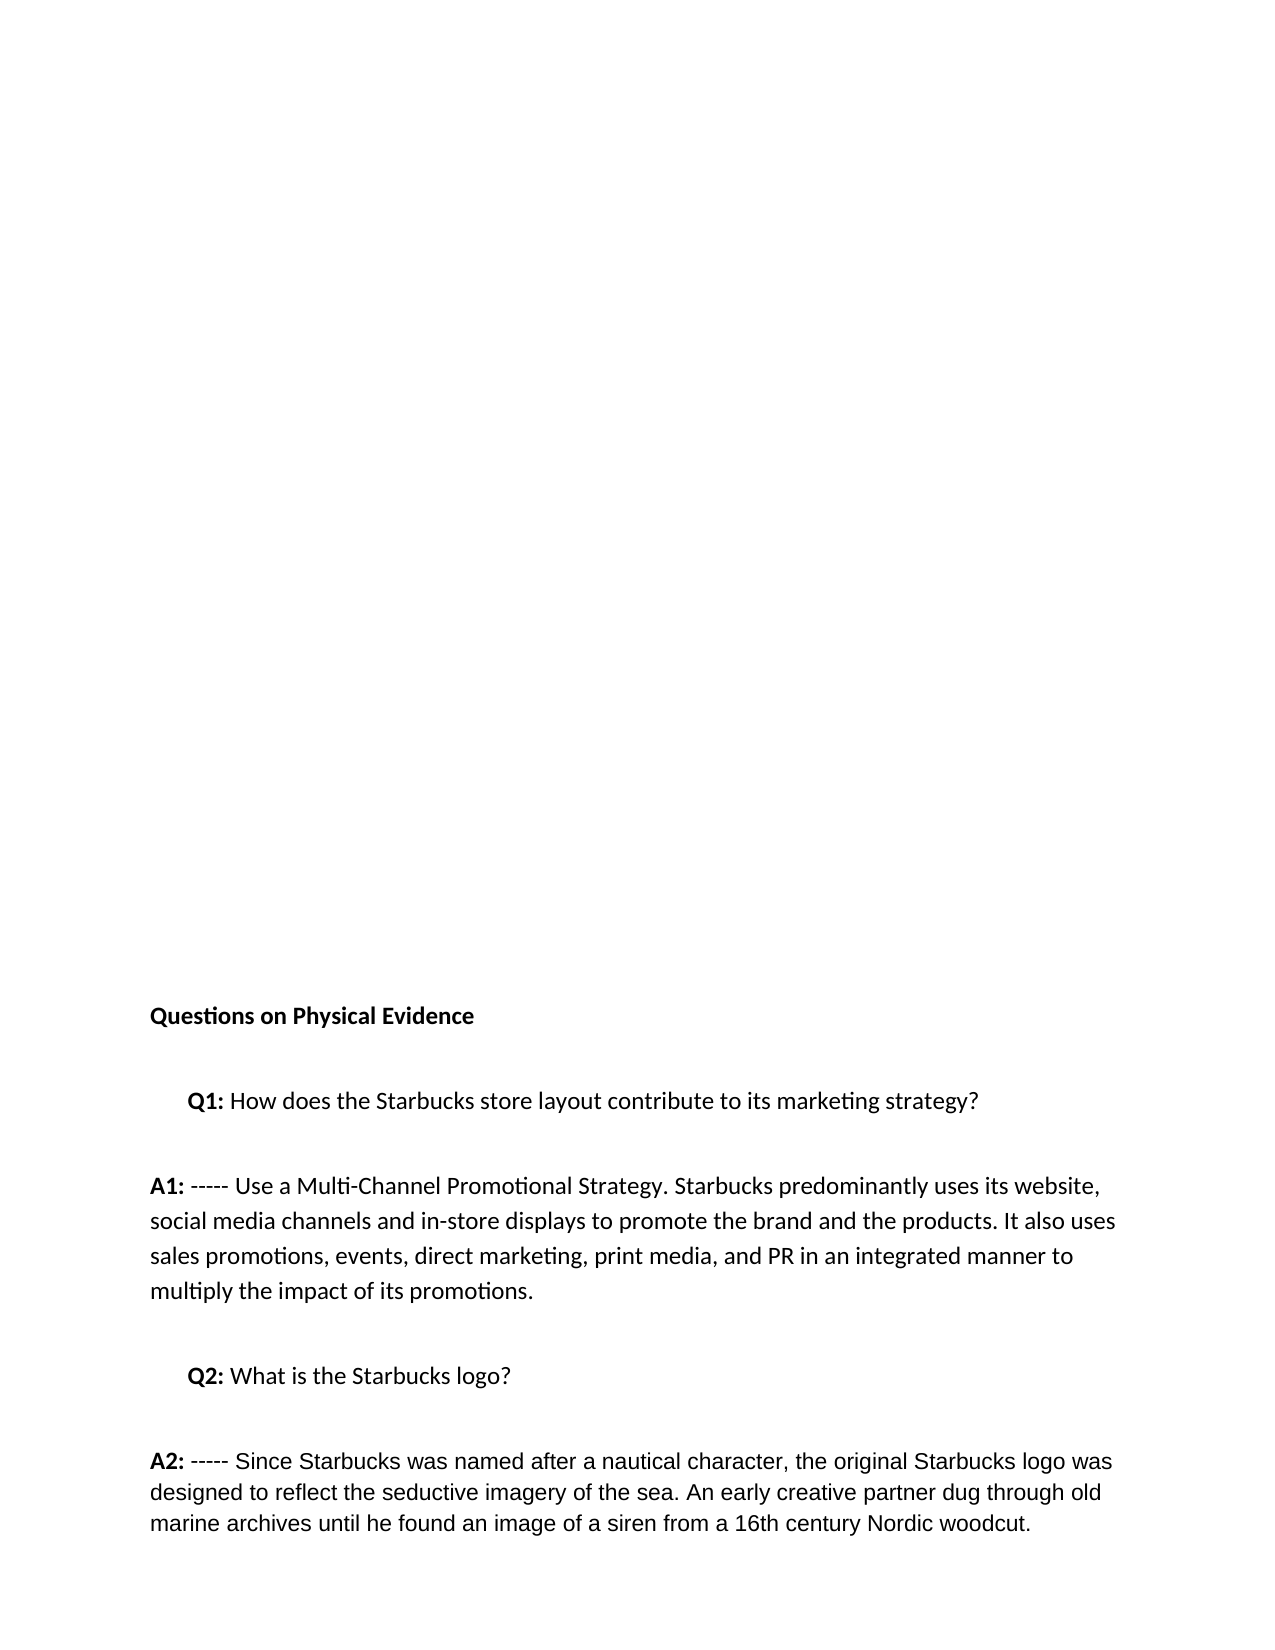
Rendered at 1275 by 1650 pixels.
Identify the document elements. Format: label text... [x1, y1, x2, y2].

text A1: ----- Use a Multi-Channel Promotional Strategy. Starbucks predominantly uses its website, social media channels and in-store displays to promote the brand and the products. It also uses sales promotions, events, direct marketing, print media, and PR in an integrated manner to multiply the impact of its promotions. [150, 1170, 1125, 1306]
text Q2: What is the Starbucks logo? [187, 1360, 1125, 1391]
text Q1: How does the Starbucks store layout contribute to its marketing strategy? [187, 1085, 1125, 1116]
text Questions on Physical Evidence [150, 1000, 1125, 1031]
text A2: ----- Since Starbucks was named after a nautical character, the original Starbucks logo was designed to reflect the seductive imagery of the sea. An early creative partner dug through old marine archives until he found an image of a siren from a 16th century Nordic woodcut. [150, 1445, 1125, 1536]
